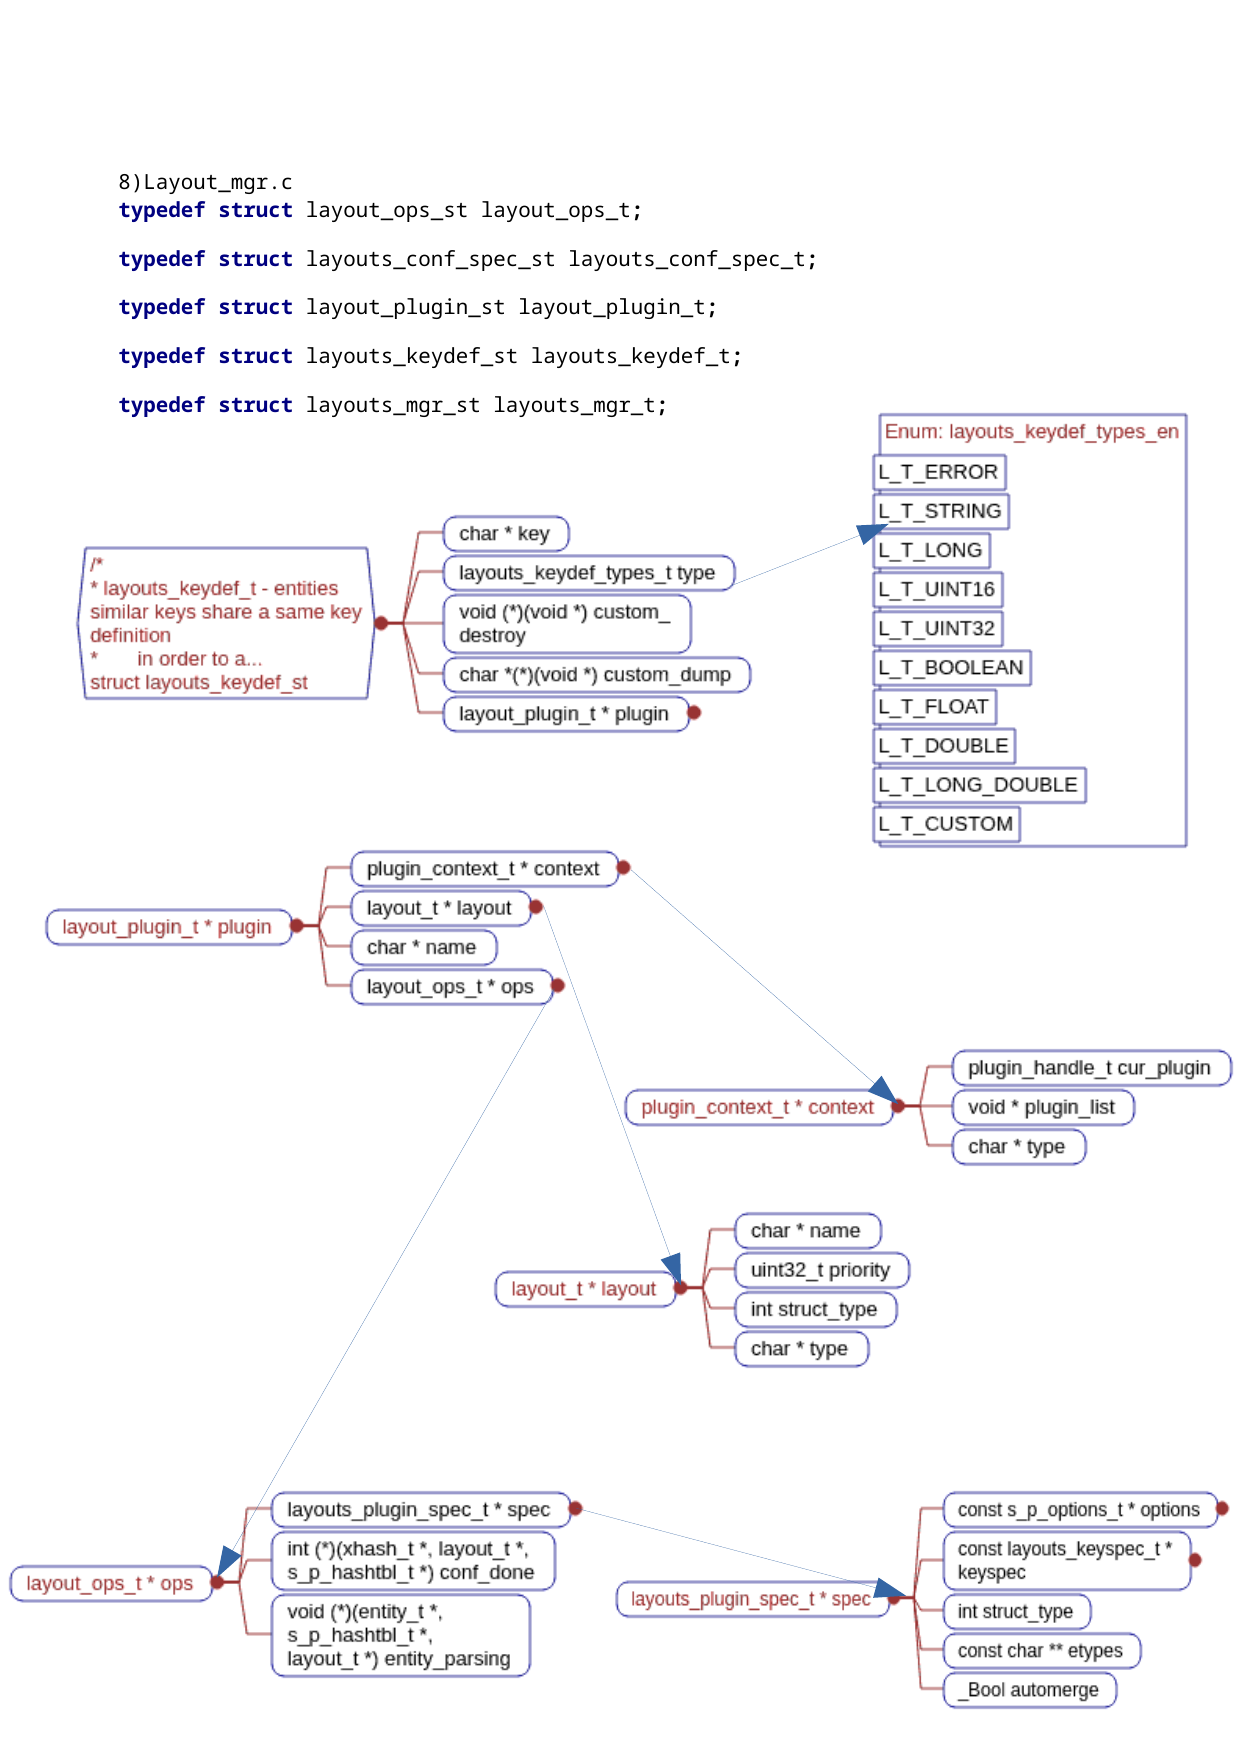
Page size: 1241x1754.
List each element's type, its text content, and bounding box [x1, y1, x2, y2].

picture [863, 404, 1195, 856]
picture [0, 1482, 596, 1686]
text typedef struct layout_plugin_st layout_plugin_t; [118, 292, 1122, 321]
text typedef struct layouts_keydef_st layouts_keydef_t; [118, 341, 1122, 369]
picture [615, 1041, 1241, 1174]
text 8)Layout_mgr.c [118, 167, 1122, 195]
text typedef struct layout_ops_st layout_ops_t; [118, 195, 1122, 224]
text typedef struct layouts_conf_spec_st layouts_conf_spec_t; [118, 244, 1122, 272]
picture [485, 1203, 919, 1376]
picture [607, 1482, 1240, 1717]
text typedef struct layouts_mgr_st layouts_mgr_t; [118, 390, 1122, 418]
picture [615, 1107, 640, 1174]
picture [67, 506, 760, 741]
picture [36, 841, 644, 1014]
